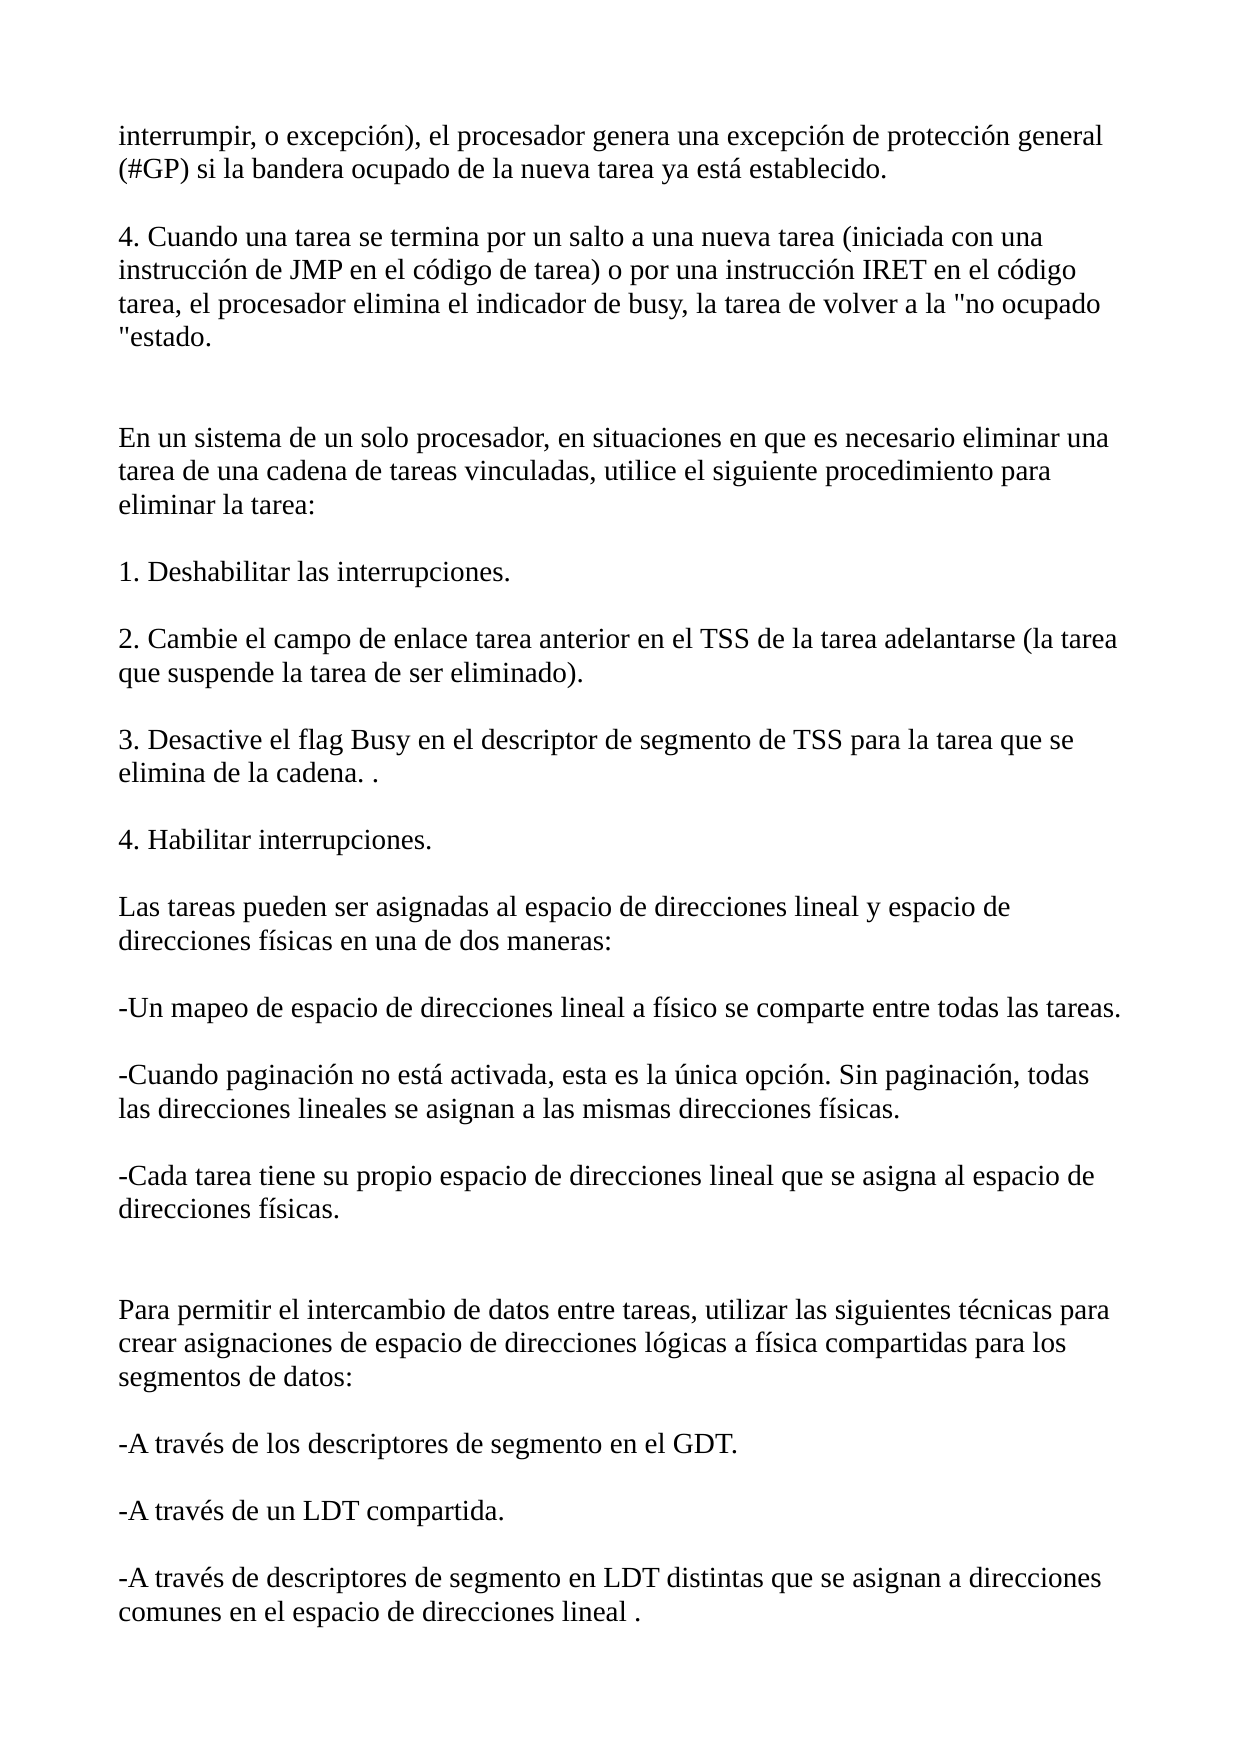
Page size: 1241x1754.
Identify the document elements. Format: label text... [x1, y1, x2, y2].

text 3. Desactive el flag Busy en el descriptor de segmento de TSS para la tarea que se elimina de la cadena. . [118, 722, 1122, 789]
text En un sistema de un solo procesador, en situaciones en que es necesario eliminar una tarea de una cadena de tareas vinculadas, utilice el siguiente procedimiento para eliminar la tarea: [118, 420, 1122, 521]
text -A través de descriptores de segmento en LDT distintas que se asignan a direcciones comunes en el espacio de direcciones lineal . [118, 1560, 1122, 1627]
text -Cuando paginación no está activada, esta es la única opción. Sin paginación, todas las direcciones lineales se asignan a las mismas direcciones físicas. [118, 1057, 1122, 1124]
text -A través de los descriptores de segmento en el GDT. [118, 1426, 1122, 1460]
text -A través de un LDT compartida. [118, 1493, 1122, 1527]
text Para permitir el intercambio de datos entre tareas, utilizar las siguientes técnicas para crear asignaciones de espacio de direcciones lógicas a física compartidas para los segmentos de datos: [118, 1292, 1122, 1393]
text -Un mapeo de espacio de direcciones lineal a físico se comparte entre todas las tareas. [118, 990, 1122, 1024]
text interrumpir, o excepción), el procesador genera una excepción de protección general (#GP) si la bandera ocupado de la nueva tarea ya está establecido. [118, 118, 1122, 185]
text Las tareas pueden ser asignadas al espacio de direcciones lineal y espacio de direcciones físicas en una de dos maneras: [118, 889, 1122, 957]
text 1. Deshabilitar las interrupciones. [118, 554, 1122, 588]
text 4. Cuando una tarea se termina por un salto a una nueva tarea (iniciada con una instrucción de JMP en el código de tarea) o por una instrucción IRET en el código tarea, el procesador elimina el indicador de busy, la tarea de volver a la "no ocupado "estado. [118, 219, 1122, 353]
text -Cada tarea tiene su propio espacio de direcciones lineal que se asigna al espacio de direcciones físicas. [118, 1158, 1122, 1225]
text 2. Cambie el campo de enlace tarea anterior en el TSS de la tarea adelantarse (la tarea que suspende la tarea de ser eliminado). [118, 621, 1122, 688]
text 4. Habilitar interrupciones. [118, 822, 1122, 856]
